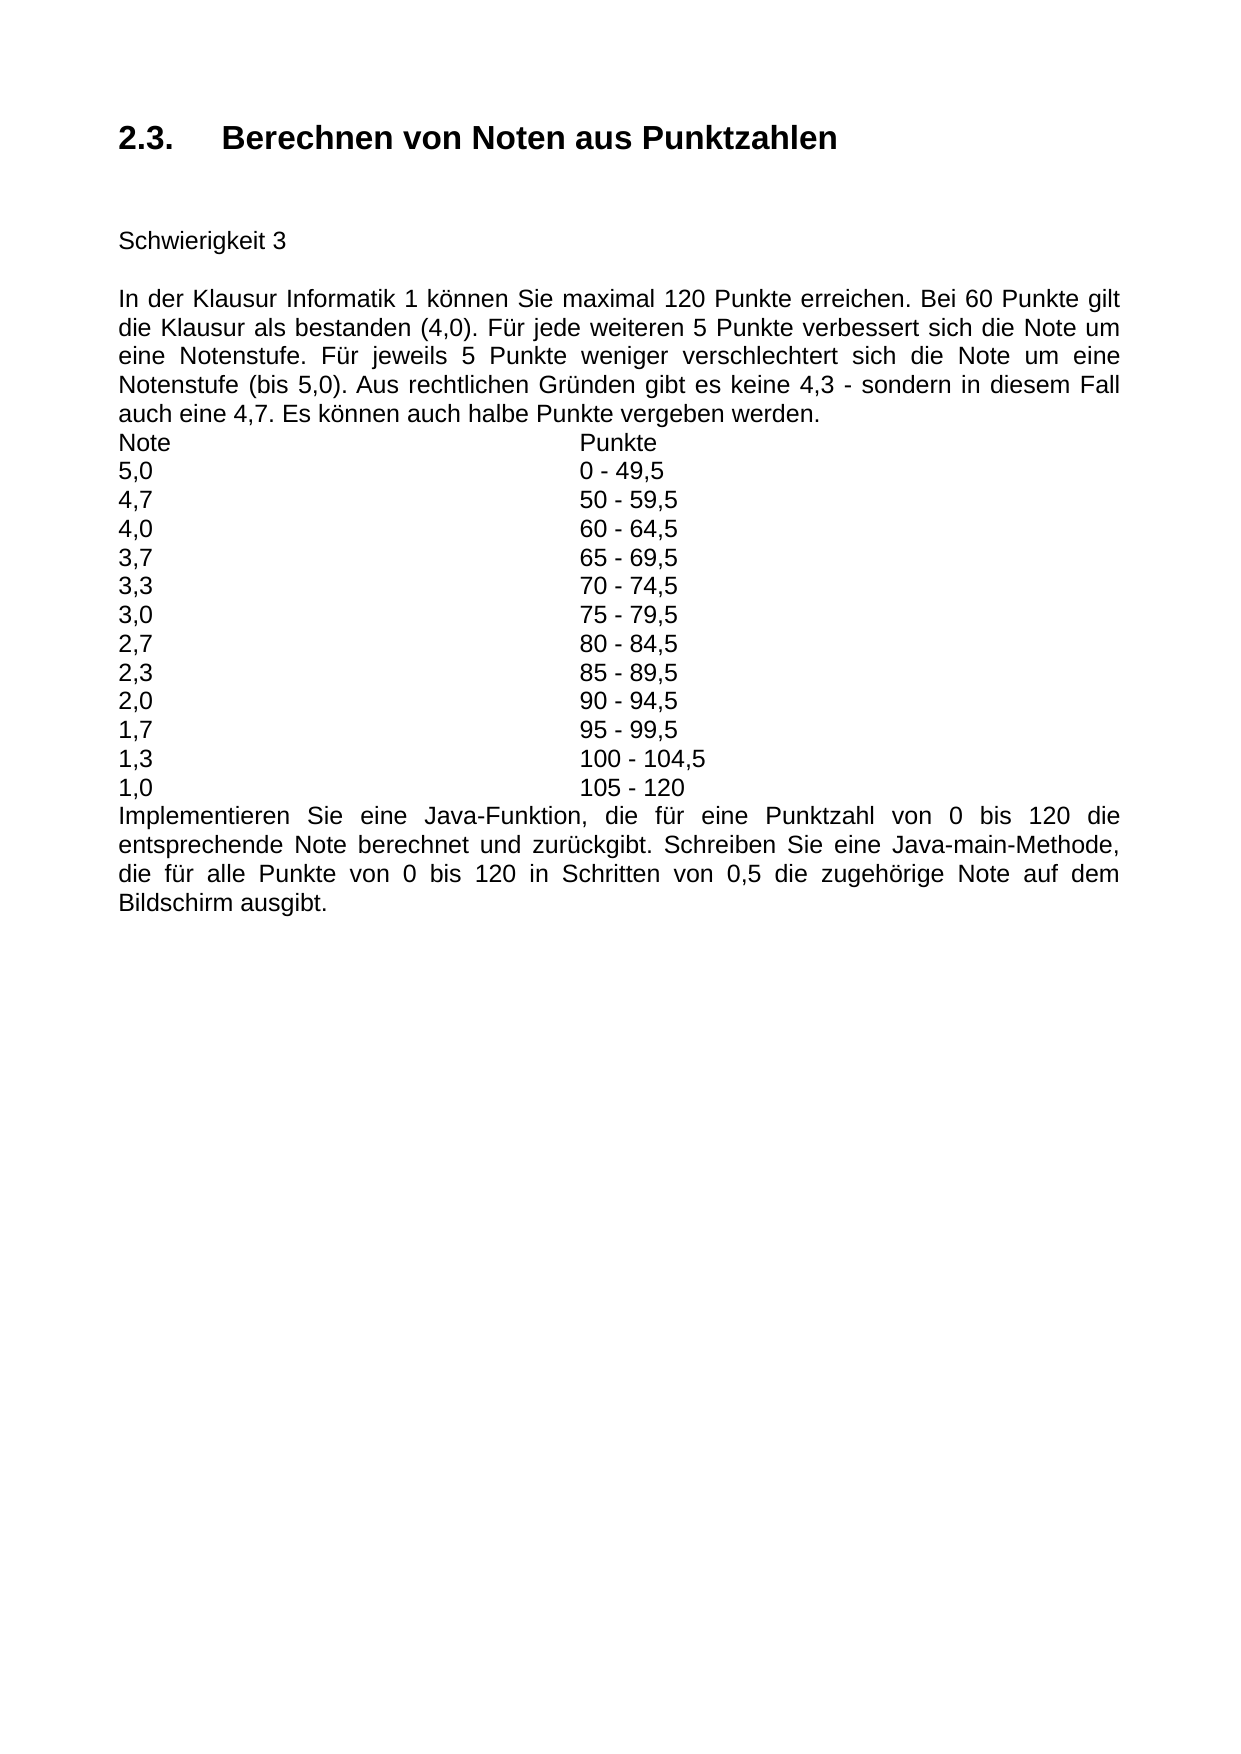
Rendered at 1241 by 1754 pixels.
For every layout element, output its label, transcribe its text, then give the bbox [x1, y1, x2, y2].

table_cell 60 - 64,5 [568, 514, 1018, 543]
table_cell 0 - 49,5 [568, 456, 1018, 485]
table_cell 85 - 89,5 [568, 658, 1018, 686]
table_cell 4,7 [107, 485, 568, 514]
table_cell 3,7 [107, 543, 568, 571]
table_cell 5,0 [107, 456, 568, 485]
table_cell 2,7 [107, 629, 568, 658]
table_cell 100 - 104,5 [568, 744, 1018, 773]
table_cell 65 - 69,5 [568, 543, 1018, 571]
text In der Klausur Informatik 1 können Sie maximal 120 Punkte erreichen. Bei 60 Punkte gilt die Klausur als bestanden (4,0). Für jede weiteren 5 Punkte verbessert sich die Note um eine Notenstufe. Für jeweils 5 Punkte weniger verschlechtert sich die Note um eine Notenstufe (bis 5,0). Aus rechtlichen Gründen gibt es keine 4,3 - sondern in diesem Fall auch eine 4,7. Es können auch halbe Punkte vergeben werden. [118, 284, 1122, 428]
table_cell 105 - 120 [568, 773, 1018, 801]
table_cell 4,0 [107, 514, 568, 543]
text Implementieren Sie eine Java-Funktion, die für eine Punktzahl von 0 bis 120 die entsprechende Note berechnet und zurückgibt. Schreiben Sie eine Java-main-Methode, die für alle Punkte von 0 bis 120 in Schritten von 0,5 die zugehörige Note auf dem Bildschirm ausgibt. [118, 801, 1122, 916]
table_cell 3,0 [107, 600, 568, 629]
table_cell 90 - 94,5 [568, 686, 1018, 715]
table_cell 2,3 [107, 658, 568, 686]
table_cell 1,3 [107, 744, 568, 773]
table_cell 80 - 84,5 [568, 629, 1018, 658]
table_cell 70 - 74,5 [568, 571, 1018, 600]
table_cell 2,0 [107, 686, 568, 715]
table_cell 75 - 79,5 [568, 600, 1018, 629]
table_header Note [107, 428, 568, 456]
table_header Punkte [568, 428, 1018, 456]
table_cell 1,7 [107, 715, 568, 744]
list Berechnen von Noten aus Punktzahlen [118, 118, 1122, 157]
table_cell 50 - 59,5 [568, 485, 1018, 514]
table_cell 1,0 [107, 773, 568, 801]
table_cell 95 - 99,5 [568, 715, 1018, 744]
table_cell 3,3 [107, 571, 568, 600]
text Schwierigkeit 3 [118, 226, 1122, 254]
